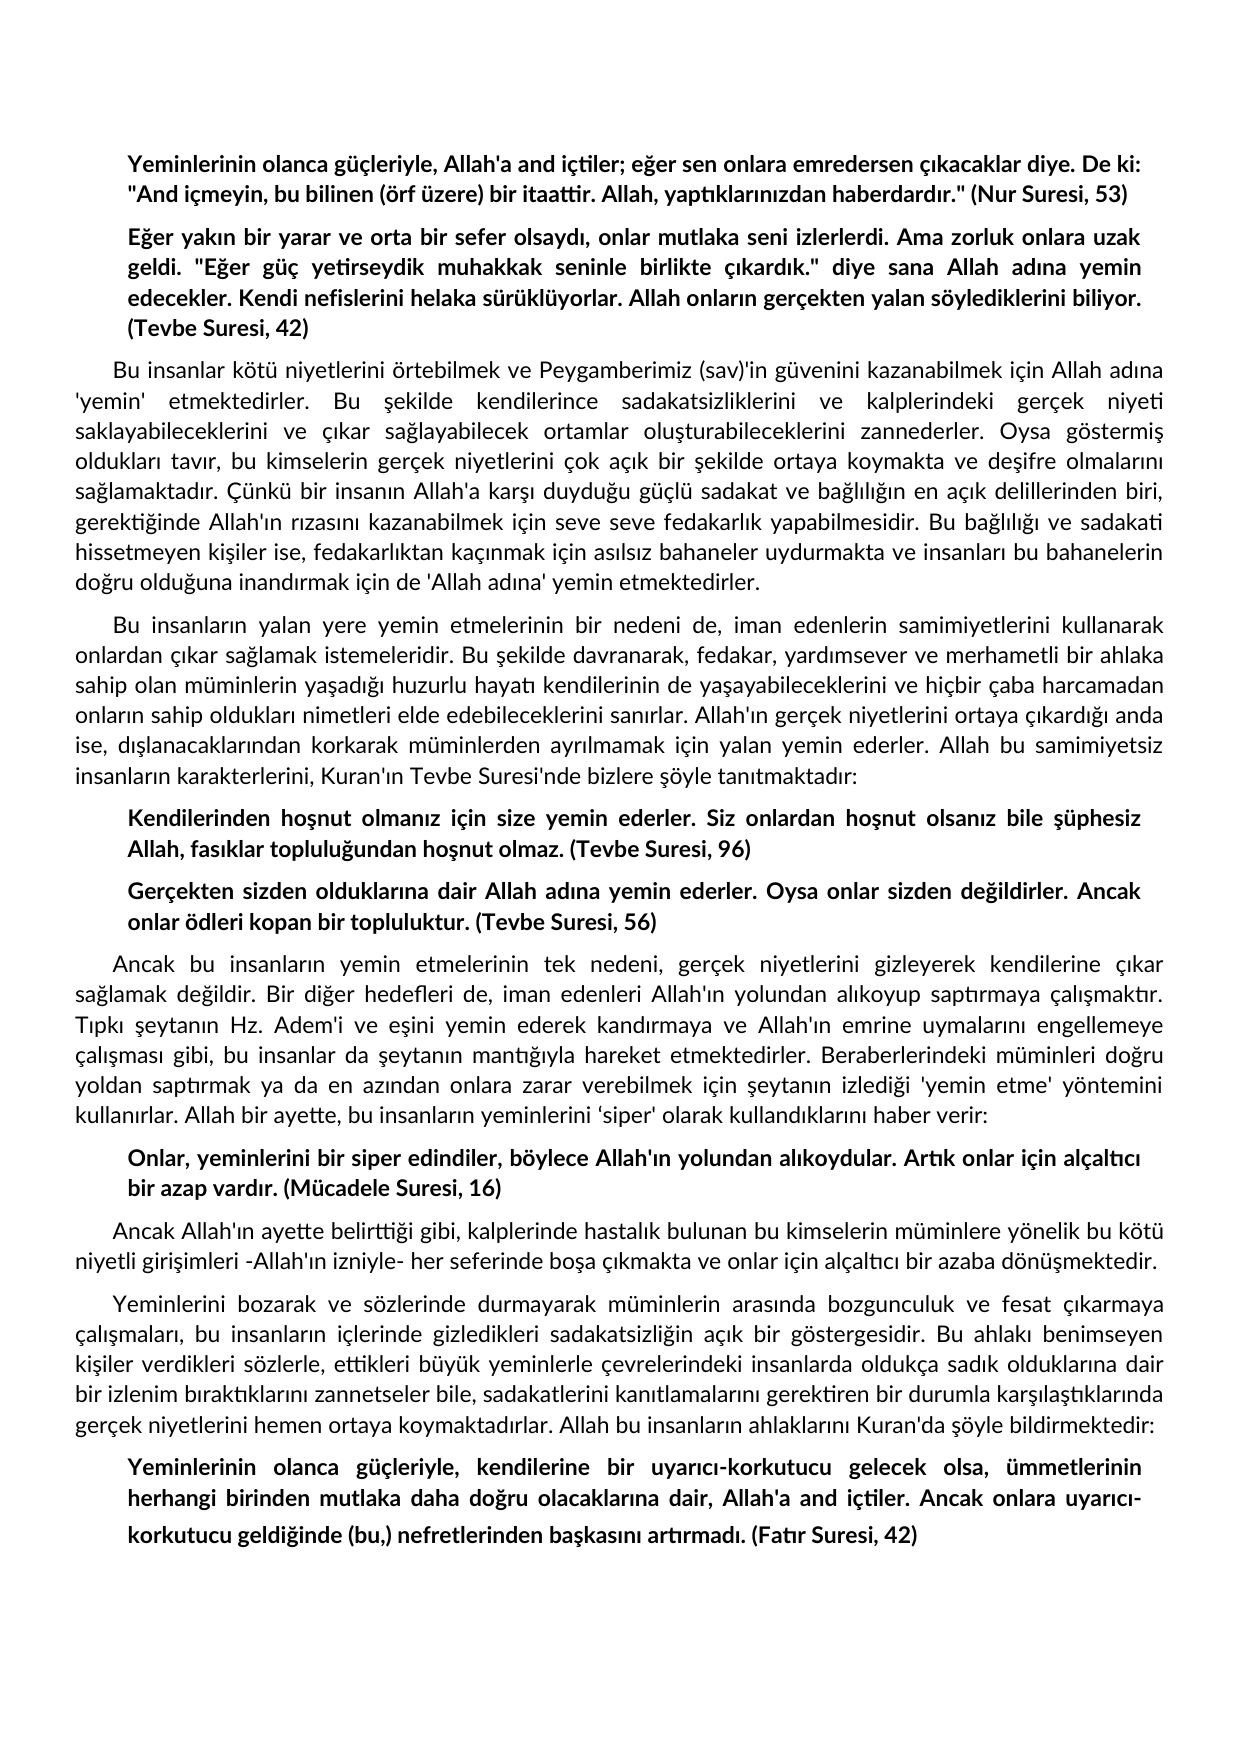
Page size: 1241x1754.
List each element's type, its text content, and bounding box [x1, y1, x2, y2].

text Yeminlerinin olanca güçleriyle, Allah'a and içtiler; eğer sen onlara emredersen çıkacaklar diye. De ki: "And içmeyin, bu bilinen (örf üzere) bir itaattir. Allah, yaptıklarınızdan haberdardır." (Nur Suresi, 53) [127, 150, 1143, 208]
text Gerçekten sizden olduklarına dair Allah adına yemin ederler. Oysa onlar sizden değildirler. Ancak onlar ödleri kopan bir topluluktur. (Tevbe Suresi, 56) [127, 877, 1143, 935]
text Ancak bu insanların yemin etmelerinin tek nedeni, gerçek niyetlerini gizleyerek kendilerine çıkar sağlamak değildir. Bir diğer hedefleri de, iman edenleri Allah'ın yolundan alıkoyup saptırmaya çalışmaktır. Tıpkı şeytanın Hz. Adem'i ve eşini yemin ederek kandırmaya ve Allah'ın emrine uymalarını engellemeye çalışması gibi, bu insanlar da şeytanın mantığıyla hareket etmektedirler. Beraberlerindeki müminleri doğru yoldan saptırmak ya da en azından onlara zarar verebilmek için şeytanın izlediği 'yemin etme' yöntemini kullanırlar. Allah bir ayette, bu insanların yeminlerini ‘siper' olarak kullandıklarını haber verir: [75, 950, 1165, 1128]
text Onlar, yeminlerini bir siper edindiler, böylece Allah'ın yolundan alıkoydular. Artık onlar için alçaltıcı bir azap vardır. (Mücadele Suresi, 16) [127, 1144, 1143, 1201]
text Eğer yakın bir yarar ve orta bir sefer olsaydı, onlar mutlaka seni izlerlerdi. Ama zorluk onlara uzak geldi. "Eğer güç yetirseydik muhakkak seninle birlikte çıkardık." diye sana Allah adına yemin edecekler. Kendi nefislerini helaka sürüklüyorlar. Allah onların gerçekten yalan söylediklerini biliyor. (Tevbe Suresi, 42) [127, 223, 1143, 341]
text Yeminlerinin olanca güçleriyle, kendilerine bir uyarıcı-korkutucu gelecek olsa, ümmetlerinin herhangi birinden mutlaka daha doğru olacaklarına dair, Allah'a and içtiler. Ancak onlara uyarıcı-korkutucu geldiğinde (bu,) nefretlerinden başkasını artırmadı. (Fatır Suresi, 42) [127, 1453, 1143, 1549]
text Bu insanların yalan yere yemin etmelerinin bir nedeni de, iman edenlerin samimiyetlerini kullanarak onlardan çıkar sağlamak istemeleridir. Bu şekilde davranarak, fedakar, yardımsever ve merhametli bir ahlaka sahip olan müminlerin yaşadığı huzurlu hayatı kendilerinin de yaşayabileceklerini ve hiçbir çaba harcamadan onların sahip oldukları nimetleri elde edebileceklerini sanırlar. Allah'ın gerçek niyetlerini ortaya çıkardığı anda ise, dışlanacaklarından korkarak müminlerden ayrılmamak için yalan yemin ederler. Allah bu samimiyetsiz insanların karakterlerini, Kuran'ın Tevbe Suresi'nde bizlere şöyle tanıtmaktadır: [75, 610, 1165, 789]
text Kendilerinden hoşnut olmanız için size yemin ederler. Siz onlardan hoşnut olsanız bile şüphesiz Allah, fasıklar topluluğundan hoşnut olmaz. (Tevbe Suresi, 96) [127, 804, 1143, 862]
text Bu insanlar kötü niyetlerini örtebilmek ve Peygamberimiz (sav)'in güvenini kazanabilmek için Allah adına 'yemin' etmektedirler. Bu şekilde kendilerince sadakatsizliklerini ve kalplerindeki gerçek niyeti saklayabileceklerini ve çıkar sağlayabilecek ortamlar oluşturabileceklerini zannederler. Oysa göstermiş oldukları tavır, bu kimselerin gerçek niyetlerini çok açık bir şekilde ortaya koymakta ve deşifre olmalarını sağlamaktadır. Çünkü bir insanın Allah'a karşı duyduğu güçlü sadakat ve bağlılığın en açık delillerinden biri, gerektiğinde Allah'ın rızasını kazanabilmek için seve seve fedakarlık yapabilmesidir. Bu bağlılığı ve sadakati hissetmeyen kişiler ise, fedakarlıktan kaçınmak için asılsız bahaneler uydurmakta ve insanları bu bahanelerin doğru olduğuna inandırmak için de 'Allah adına' yemin etmektedirler. [75, 356, 1165, 595]
text Yeminlerini bozarak ve sözlerinde durmayarak müminlerin arasında bozgunculuk ve fesat çıkarmaya çalışmaları, bu insanların içlerinde gizledikleri sadakatsizliğin açık bir göstergesidir. Bu ahlakı benimseyen kişiler verdikleri sözlerle, ettikleri büyük yeminlerle çevrelerindeki insanlarda oldukça sadık olduklarına dair bir izlenim bıraktıklarını zannetseler bile, sadakatlerini kanıtlamalarını gerektiren bir durumla karşılaştıklarında gerçek niyetlerini hemen ortaya koymaktadırlar. Allah bu insanların ahlaklarını Kuran'da şöyle bildirmektedir: [75, 1289, 1165, 1438]
text Ancak Allah'ın ayette belirttiği gibi, kalplerinde hastalık bulunan bu kimselerin müminlere yönelik bu kötü niyetli girişimleri -Allah'ın izniyle- her seferinde boşa çıkmakta ve onlar için alçaltıcı bir azaba dönüşmektedir. [75, 1217, 1165, 1274]
